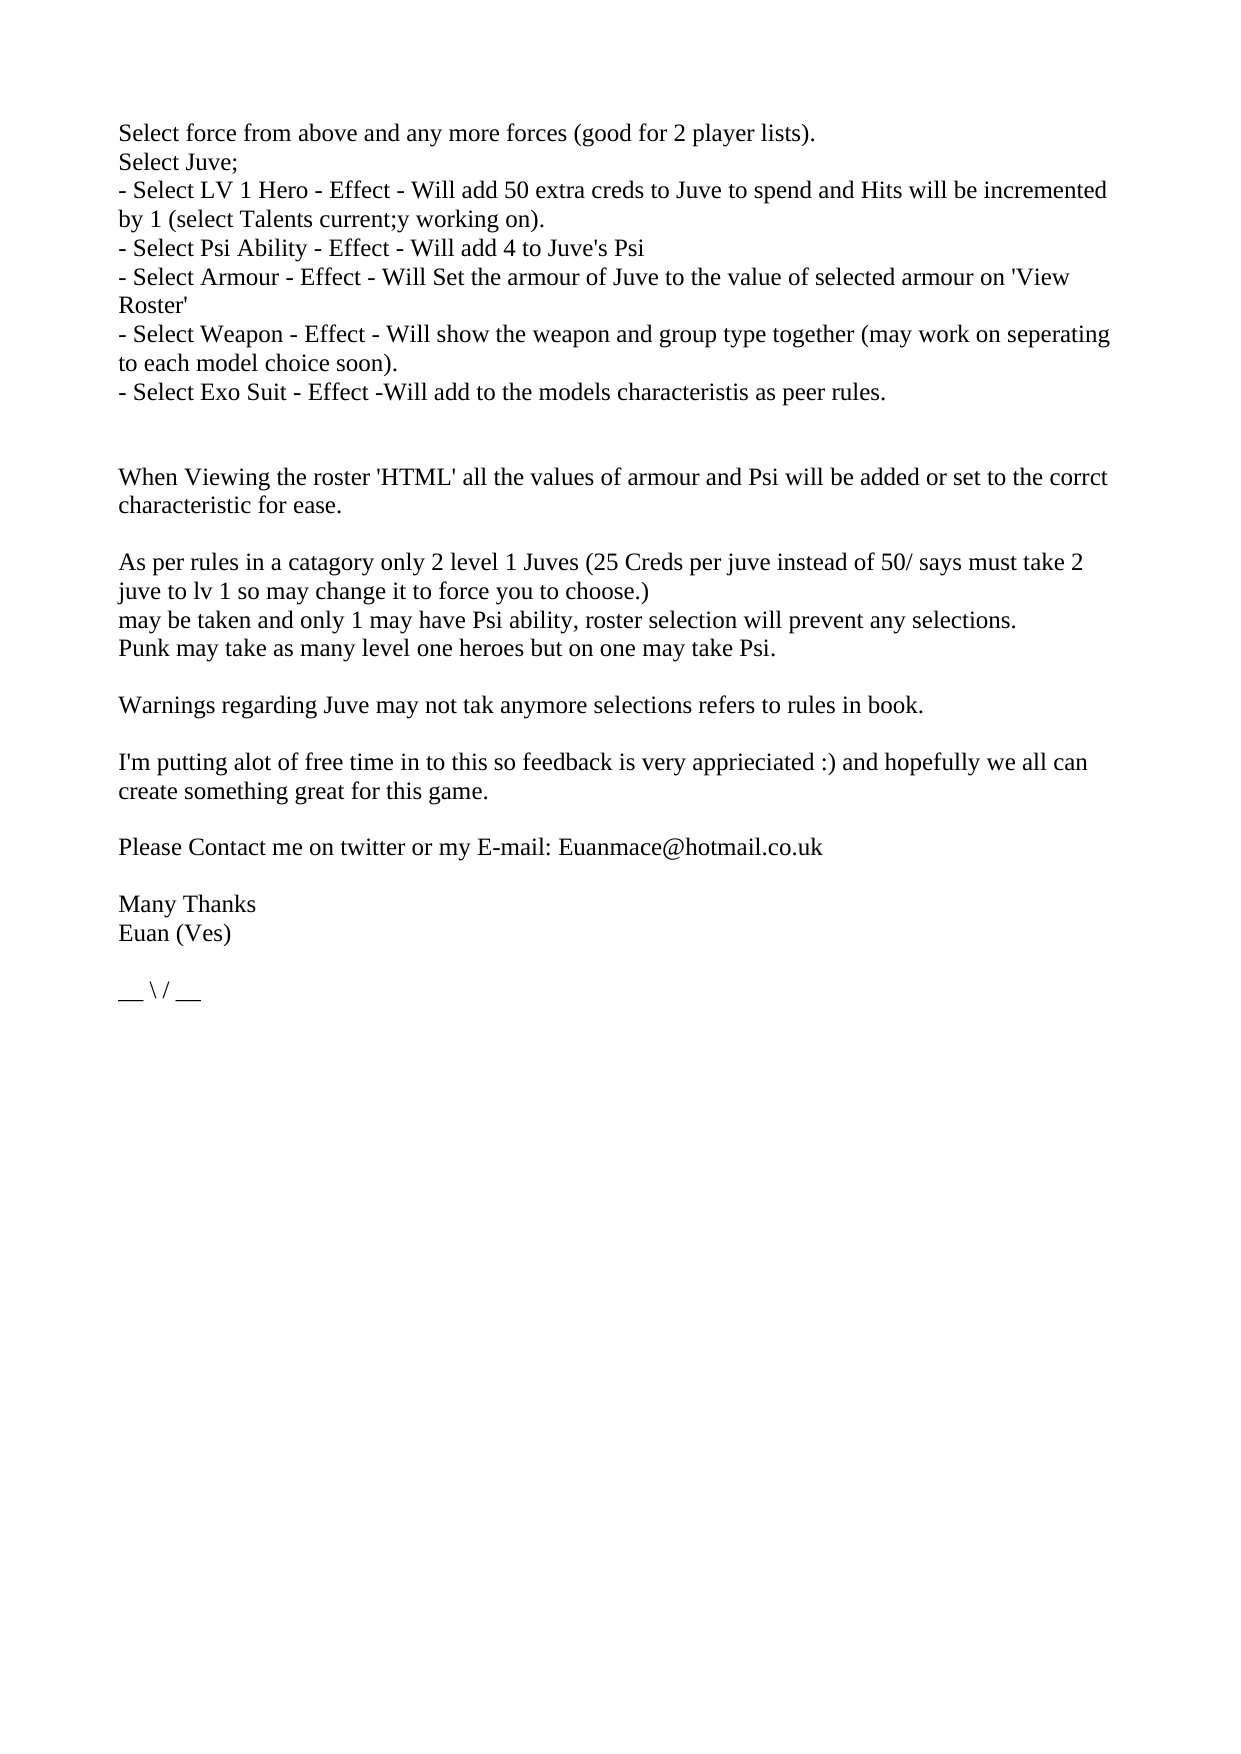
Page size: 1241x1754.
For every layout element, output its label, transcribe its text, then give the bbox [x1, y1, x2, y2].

text __ \ / __ [118, 975, 1122, 1003]
text Select force from above and any more forces (good for 2 player lists). [118, 118, 1122, 147]
text When Viewing the roster 'HTML' all the values of armour and Psi will be added or set to the corrct characteristic for ease. [118, 462, 1122, 519]
text Warnings regarding Juve may not tak anymore selections refers to rules in book. [118, 690, 1122, 719]
text - Select Armour - Effect - Will Set the armour of Juve to the value of selected armour on 'View Roster' [118, 262, 1122, 319]
text Please Contact me on twitter or my E-mail: Euanmace@hotmail.co.uk [118, 832, 1122, 861]
text Many Thanks [118, 889, 1122, 918]
text - Select LV 1 Hero - Effect - Will add 50 extra creds to Juve to spend and Hits will be incremented by 1 (select Talents current;y working on). [118, 176, 1122, 233]
text - Select Weapon - Effect - Will show the weapon and group type together (may work on seperating to each model choice soon). [118, 319, 1122, 377]
text - Select Exo Suit - Effect -Will add to the models characteristis as peer rules. [118, 377, 1122, 406]
text - Select Psi Ability - Effect - Will add 4 to Juve's Psi [118, 233, 1122, 262]
text Select Juve; [118, 147, 1122, 176]
text As per rules in a catagory only 2 level 1 Juves (25 Creds per juve instead of 50/ says must take 2 juve to lv 1 so may change it to force you to choose.) [118, 547, 1122, 605]
text Punk may take as many level one heroes but on one may take Psi. [118, 633, 1122, 662]
text I'm putting alot of free time in to this so feedback is very apprieciated :) and hopefully we all can create something great for this game. [118, 747, 1122, 804]
text Euan (Ves) [118, 918, 1122, 947]
text may be taken and only 1 may have Psi ability, roster selection will prevent any selections. [118, 605, 1122, 633]
